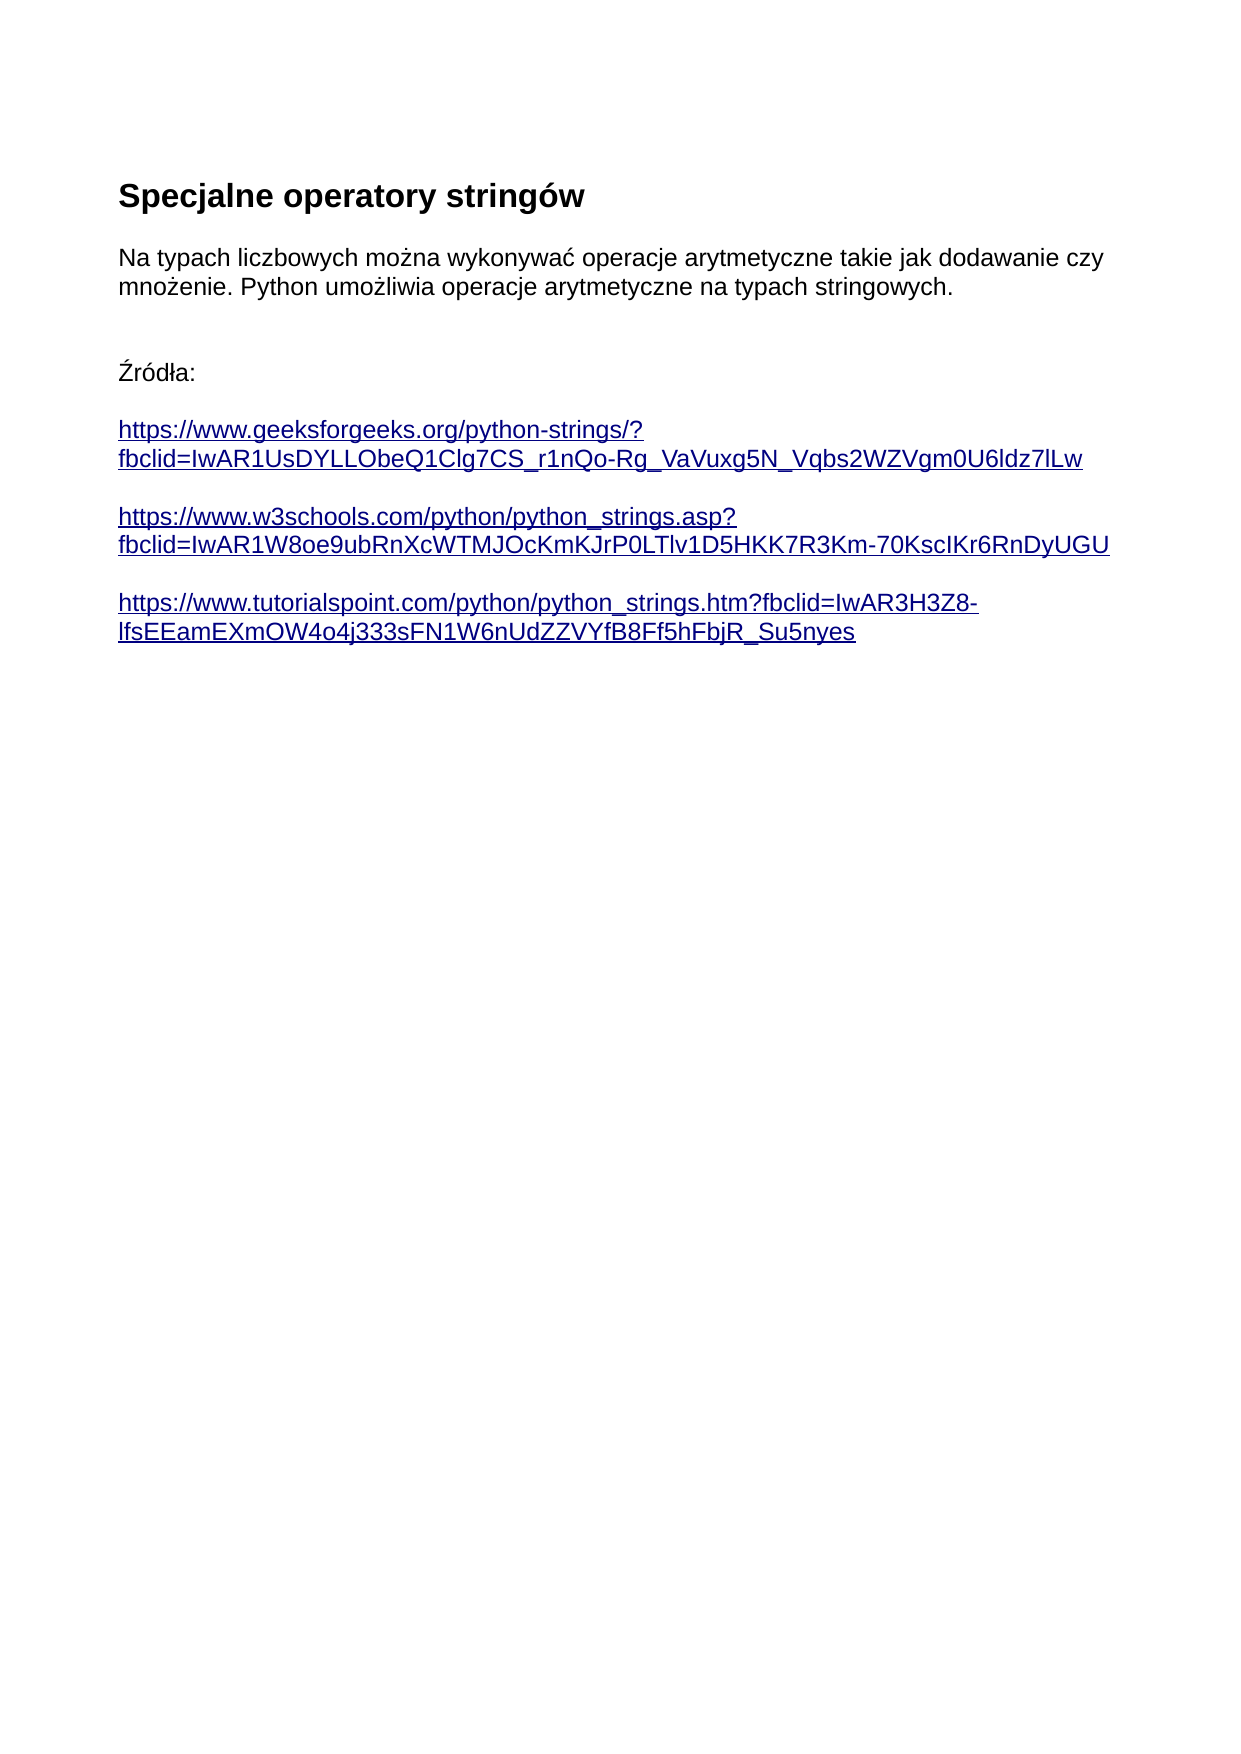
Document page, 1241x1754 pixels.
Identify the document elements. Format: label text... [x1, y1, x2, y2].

text Źródła: [118, 358, 1122, 415]
text https://www.tutorialspoint.com/python/python_strings.htm?fbclid=IwAR3H3Z8-lfsEEamEXmOW4o4j333sFN1W6nUdZZVYfB8Ff5hFbjR_Su5nyes [118, 588, 1122, 645]
text Na typach liczbowych można wykonywać operacje arytmetyczne takie jak dodawanie czy mnożenie. Python umożliwia operacje arytmetyczne na typach stringowych. [118, 243, 1122, 300]
text https://www.w3schools.com/python/python_strings.asp?fbclid=IwAR1W8oe9ubRnXcWTMJOcKmKJrP0LTlv1D5HKK7R3Km-70KscIKr6RnDyUGU [118, 502, 1122, 559]
text https://www.geeksforgeeks.org/python-strings/?fbclid=IwAR1UsDYLLObeQ1Clg7CS_r1nQo-Rg_VaVuxg5N_Vqbs2WZVgm0U6ldz7lLw [118, 415, 1122, 473]
text Specjalne operatory stringów [118, 176, 1122, 214]
